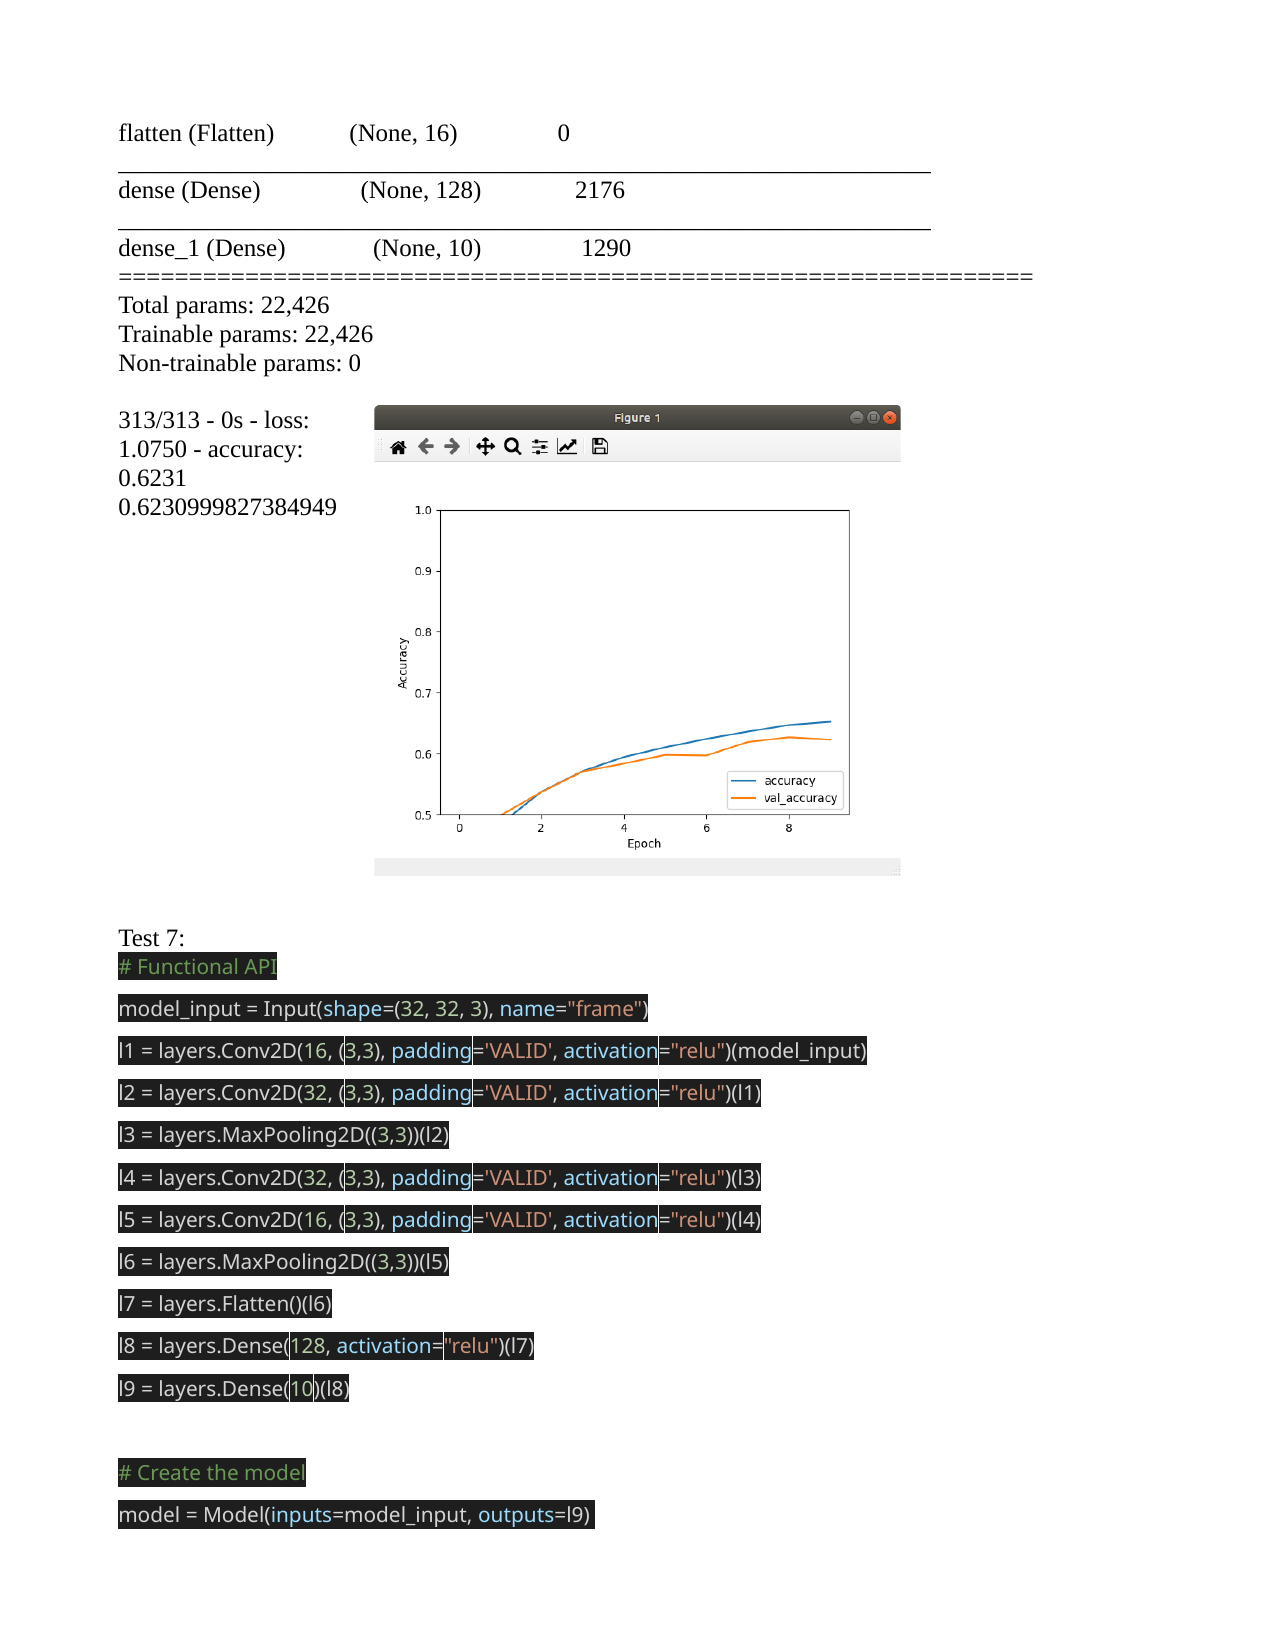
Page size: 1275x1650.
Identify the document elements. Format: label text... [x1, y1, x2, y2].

text flatten (Flatten) (None, 16) 0 [118, 118, 1157, 147]
picture [374, 405, 901, 876]
text _________________________________________________________________ [118, 147, 1157, 176]
text Test 7: [118, 923, 1157, 952]
text l9 = layers.Dense(10)(l8) [118, 1360, 1157, 1402]
text [901, 406, 1157, 492]
text dense_1 (Dense) (None, 10) 1290 [118, 233, 1157, 262]
text # Functional API [118, 952, 1157, 980]
text Non-trainable params: 0 [118, 348, 1157, 377]
text 313/313 - 0s - loss: 1.0750 - accuracy: 0.6231 [118, 406, 374, 492]
text l1 = layers.Conv2D(16, (3,3), padding='VALID', activation="relu")(model_input) [118, 1022, 1157, 1065]
text dense (Dense) (None, 128) 2176 [118, 176, 1157, 204]
text l5 = layers.Conv2D(16, (3,3), padding='VALID', activation="relu")(l4) [118, 1191, 1157, 1233]
text l8 = layers.Dense(128, activation="relu")(l7) [118, 1318, 1157, 1360]
text Trainable params: 22,426 [118, 319, 1157, 348]
text l3 = layers.MaxPooling2D((3,3))(l2) [118, 1107, 1157, 1149]
text l6 = layers.MaxPooling2D((3,3))(l5) [118, 1233, 1157, 1276]
text 0.6230999827384949 [118, 492, 374, 521]
text l2 = layers.Conv2D(32, (3,3), padding='VALID', activation="relu")(l1) [118, 1065, 1157, 1107]
text _________________________________________________________________ [118, 204, 1157, 233]
text model_input = Input(shape=(32, 32, 3), name="frame") [118, 980, 1157, 1022]
text # Create the model [118, 1444, 1157, 1487]
text ================================================================= [118, 262, 1157, 291]
text [901, 492, 1157, 521]
text model = Model(inputs=model_input, outputs=l9) [118, 1487, 1157, 1529]
text Total params: 22,426 [118, 291, 1157, 319]
text l4 = layers.Conv2D(32, (3,3), padding='VALID', activation="relu")(l3) [118, 1149, 1157, 1191]
text l7 = layers.Flatten()(l6) [118, 1276, 1157, 1318]
